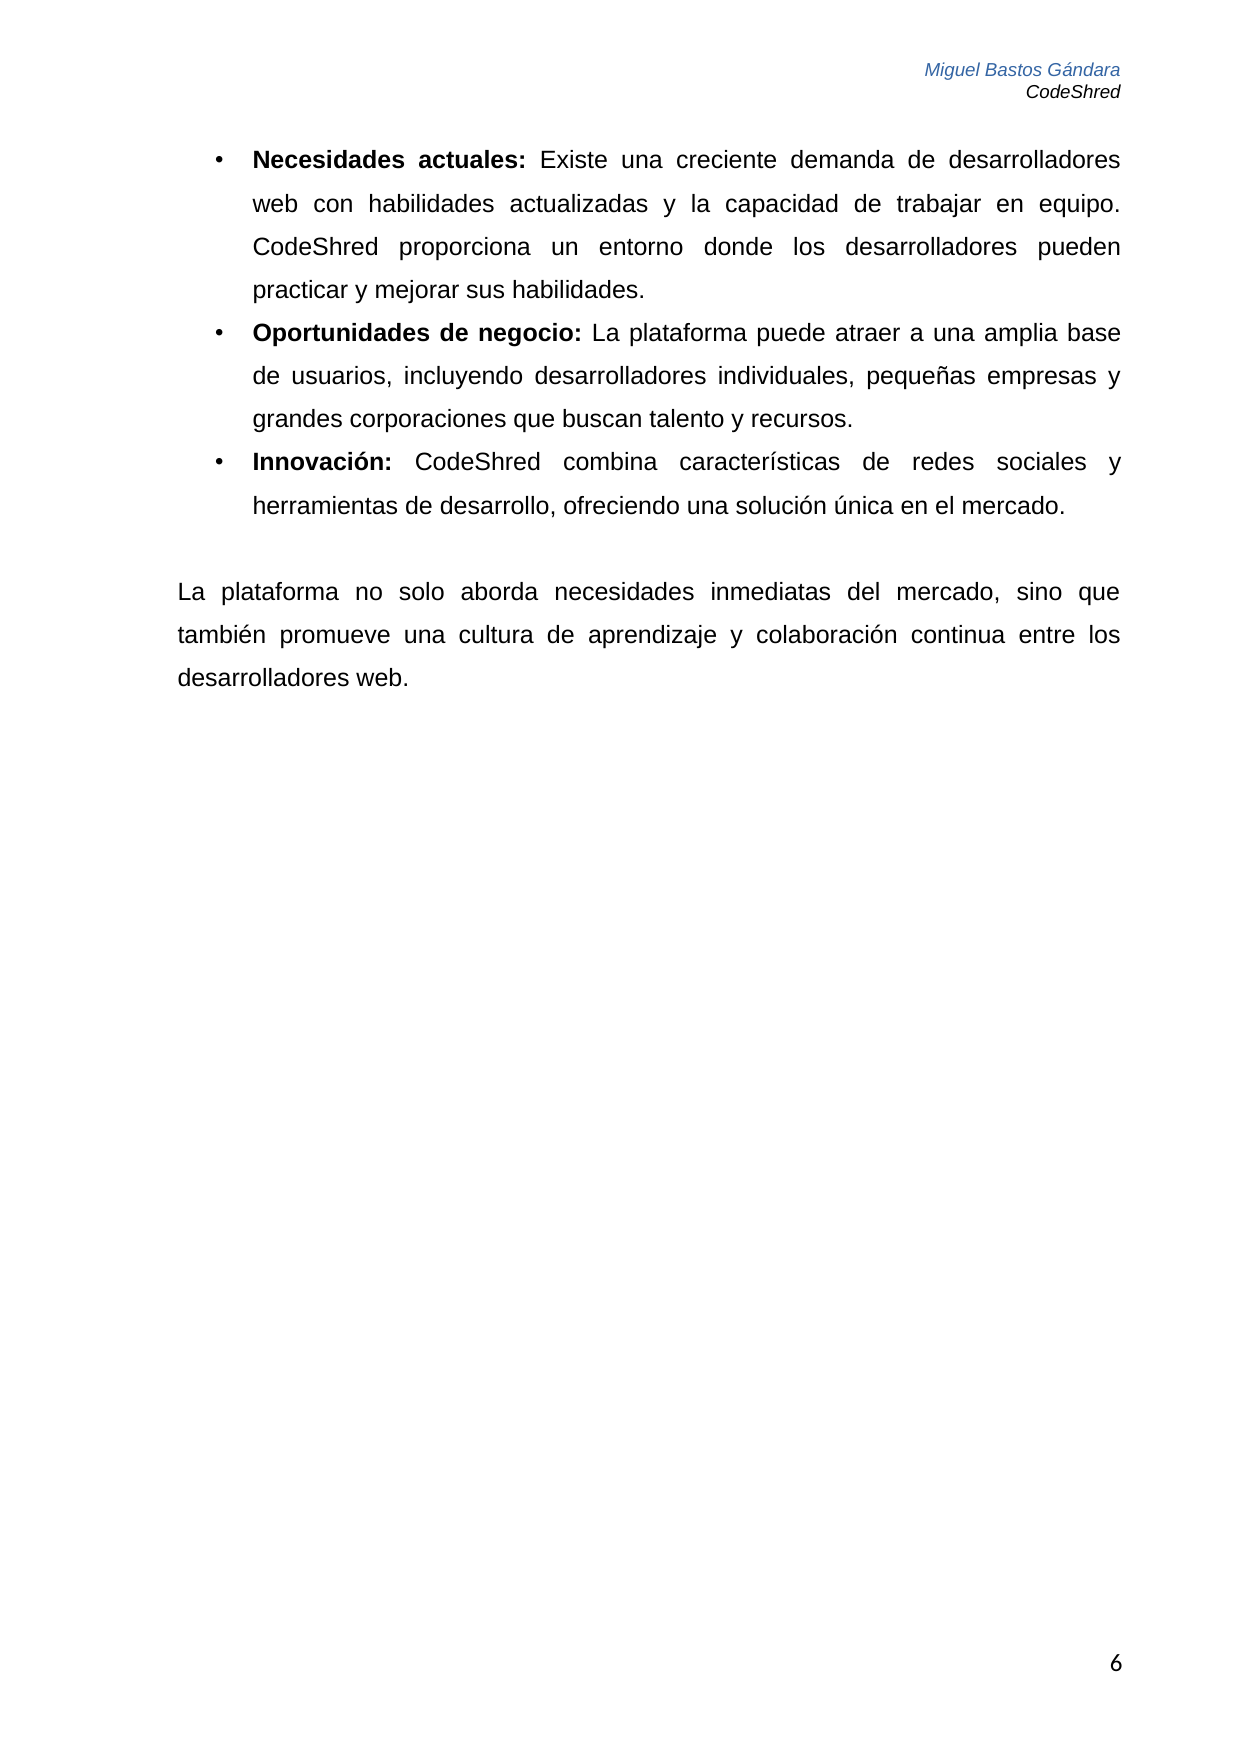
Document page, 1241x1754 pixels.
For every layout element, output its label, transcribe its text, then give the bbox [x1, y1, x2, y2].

text La plataforma no solo aborda necesidades inmediatas del mercado, sino que también promueve una cultura de aprendizaje y colaboración continua entre los desarrolladores web. [177, 577, 1122, 692]
list Oportunidades de negocio: La plataforma puede atraer a una amplia base de usuarios, incluyendo desarrolladores individuales, pequeñas empresas y grandes corporaciones que buscan talento y recursos. [215, 318, 1122, 433]
list Necesidades actuales: Existe una creciente demanda de desarrolladores web con habilidades actualizadas y la capacidad de trabajar en equipo. CodeShred proporciona un entorno donde los desarrolladores pueden practicar y mejorar sus habilidades. [215, 145, 1122, 303]
list Innovación: CodeShred combina características de redes sociales y herramientas de desarrollo, ofreciendo una solución única en el mercado. [215, 447, 1122, 519]
